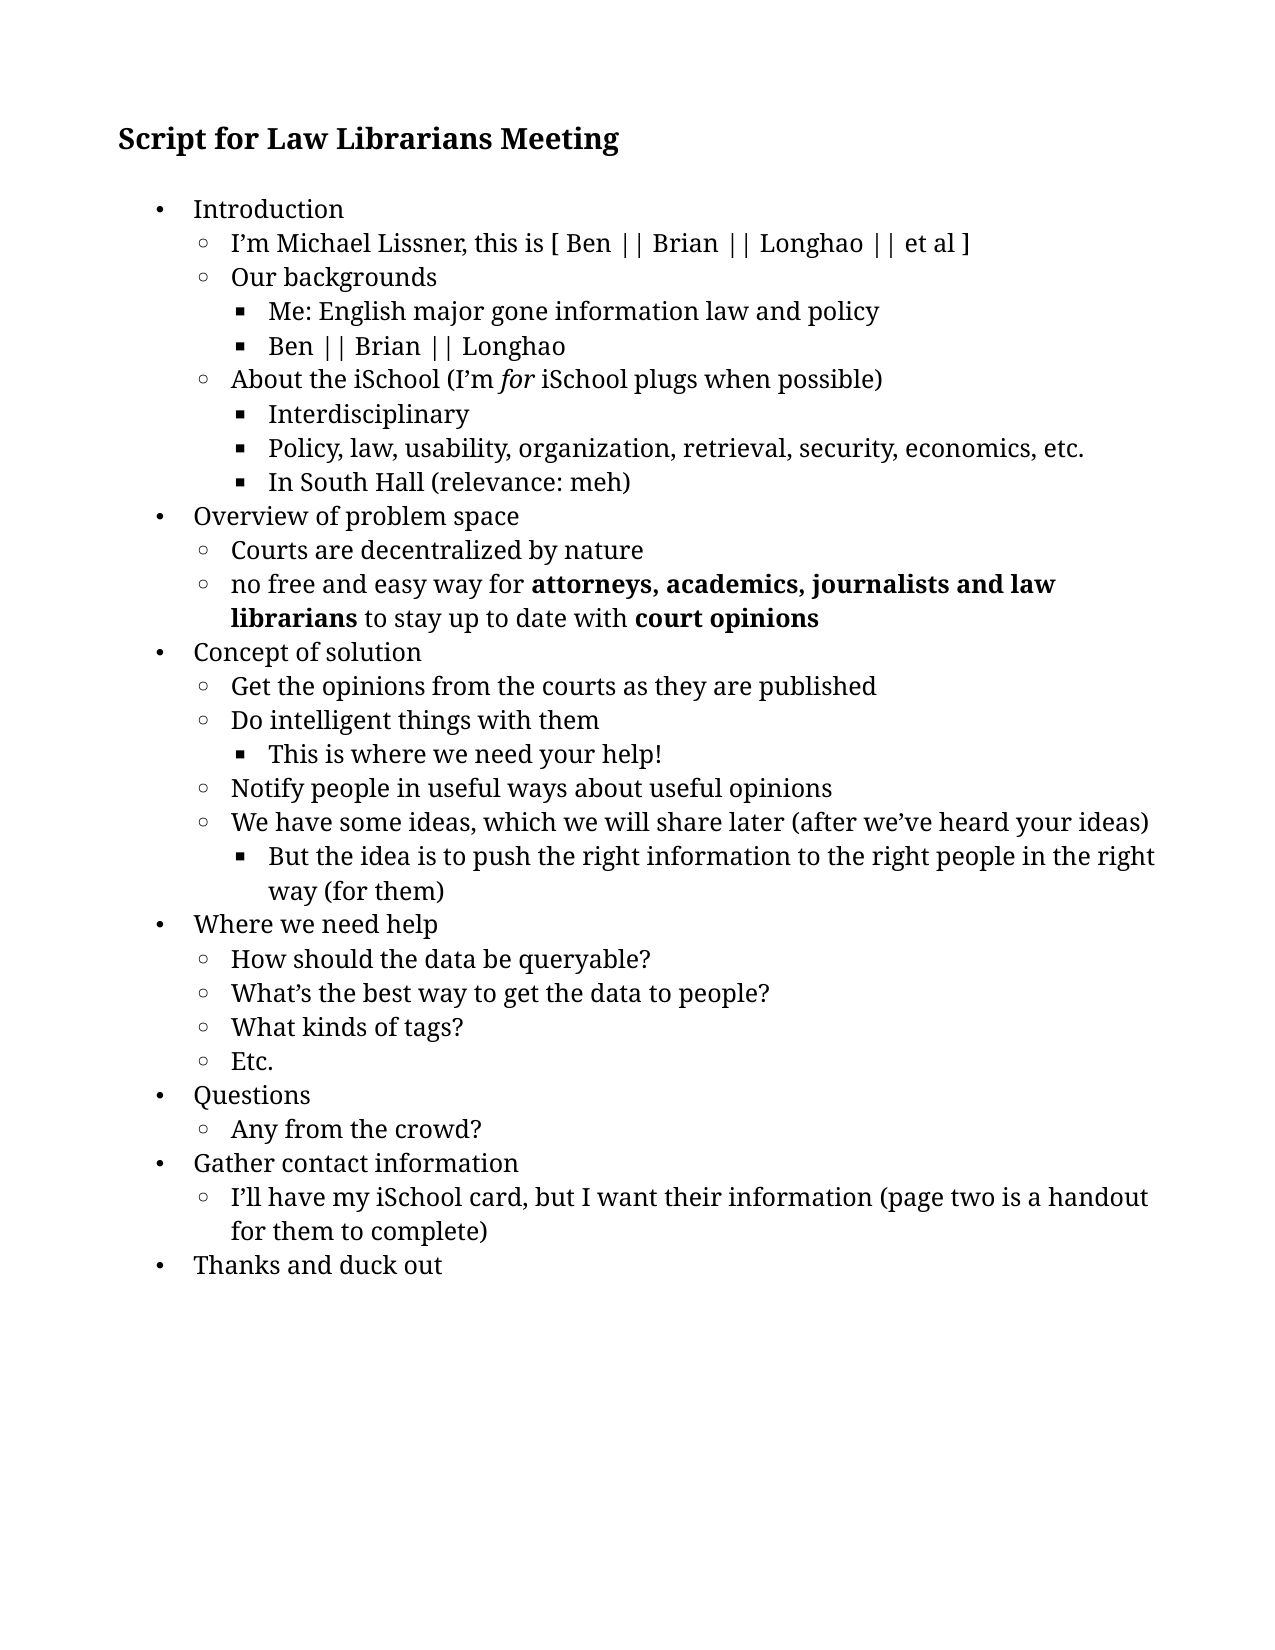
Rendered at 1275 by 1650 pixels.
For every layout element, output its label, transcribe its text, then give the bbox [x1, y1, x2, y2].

list Any from the crowd? [193, 1112, 1157, 1146]
list Do intelligent things with them [193, 703, 1157, 737]
list Where we need help [156, 907, 1157, 941]
list About the iSchool (I’m for iSchool plugs when possible) [193, 362, 1157, 396]
list In South Hall (relevance: meh) [231, 464, 1157, 498]
list Overview of problem space [156, 498, 1157, 532]
list I’ll have my iSchool card, but I want their information (page two is a handout for them to complete) [193, 1180, 1157, 1248]
list Interdisciplinary [231, 396, 1157, 430]
list no free and easy way for attorneys, academics, journalists and law librarians to stay up to date with court opinions [193, 567, 1157, 635]
list Introduction [156, 192, 1157, 226]
list What kinds of tags? [193, 1009, 1157, 1043]
list Courts are decentralized by nature [193, 532, 1157, 567]
list Policy, law, usability, organization, retrieval, security, economics, etc. [231, 430, 1157, 464]
list This is where we need your help! [231, 737, 1157, 771]
list Get the opinions from the courts as they are published [193, 669, 1157, 703]
list How should the data be queryable? [193, 941, 1157, 975]
list Me: English major gone information law and policy [231, 294, 1157, 328]
text Script for Law Librarians Meeting [118, 118, 1157, 158]
list Concept of solution [156, 635, 1157, 669]
list Our backgrounds [193, 260, 1157, 294]
list Ben || Brian || Longhao [231, 328, 1157, 362]
list Etc. [193, 1043, 1157, 1077]
list But the idea is to push the right information to the right people in the right way (for them) [231, 839, 1157, 907]
list Thanks and duck out [156, 1248, 1157, 1282]
list We have some ideas, which we will share later (after we’ve heard your ideas) [193, 805, 1157, 839]
list Gather contact information [156, 1146, 1157, 1180]
list I’m Michael Lissner, this is [ Ben || Brian || Longhao || et al ] [193, 226, 1157, 260]
list Notify people in useful ways about useful opinions [193, 771, 1157, 805]
list Questions [156, 1077, 1157, 1112]
list What’s the best way to get the data to people? [193, 975, 1157, 1009]
